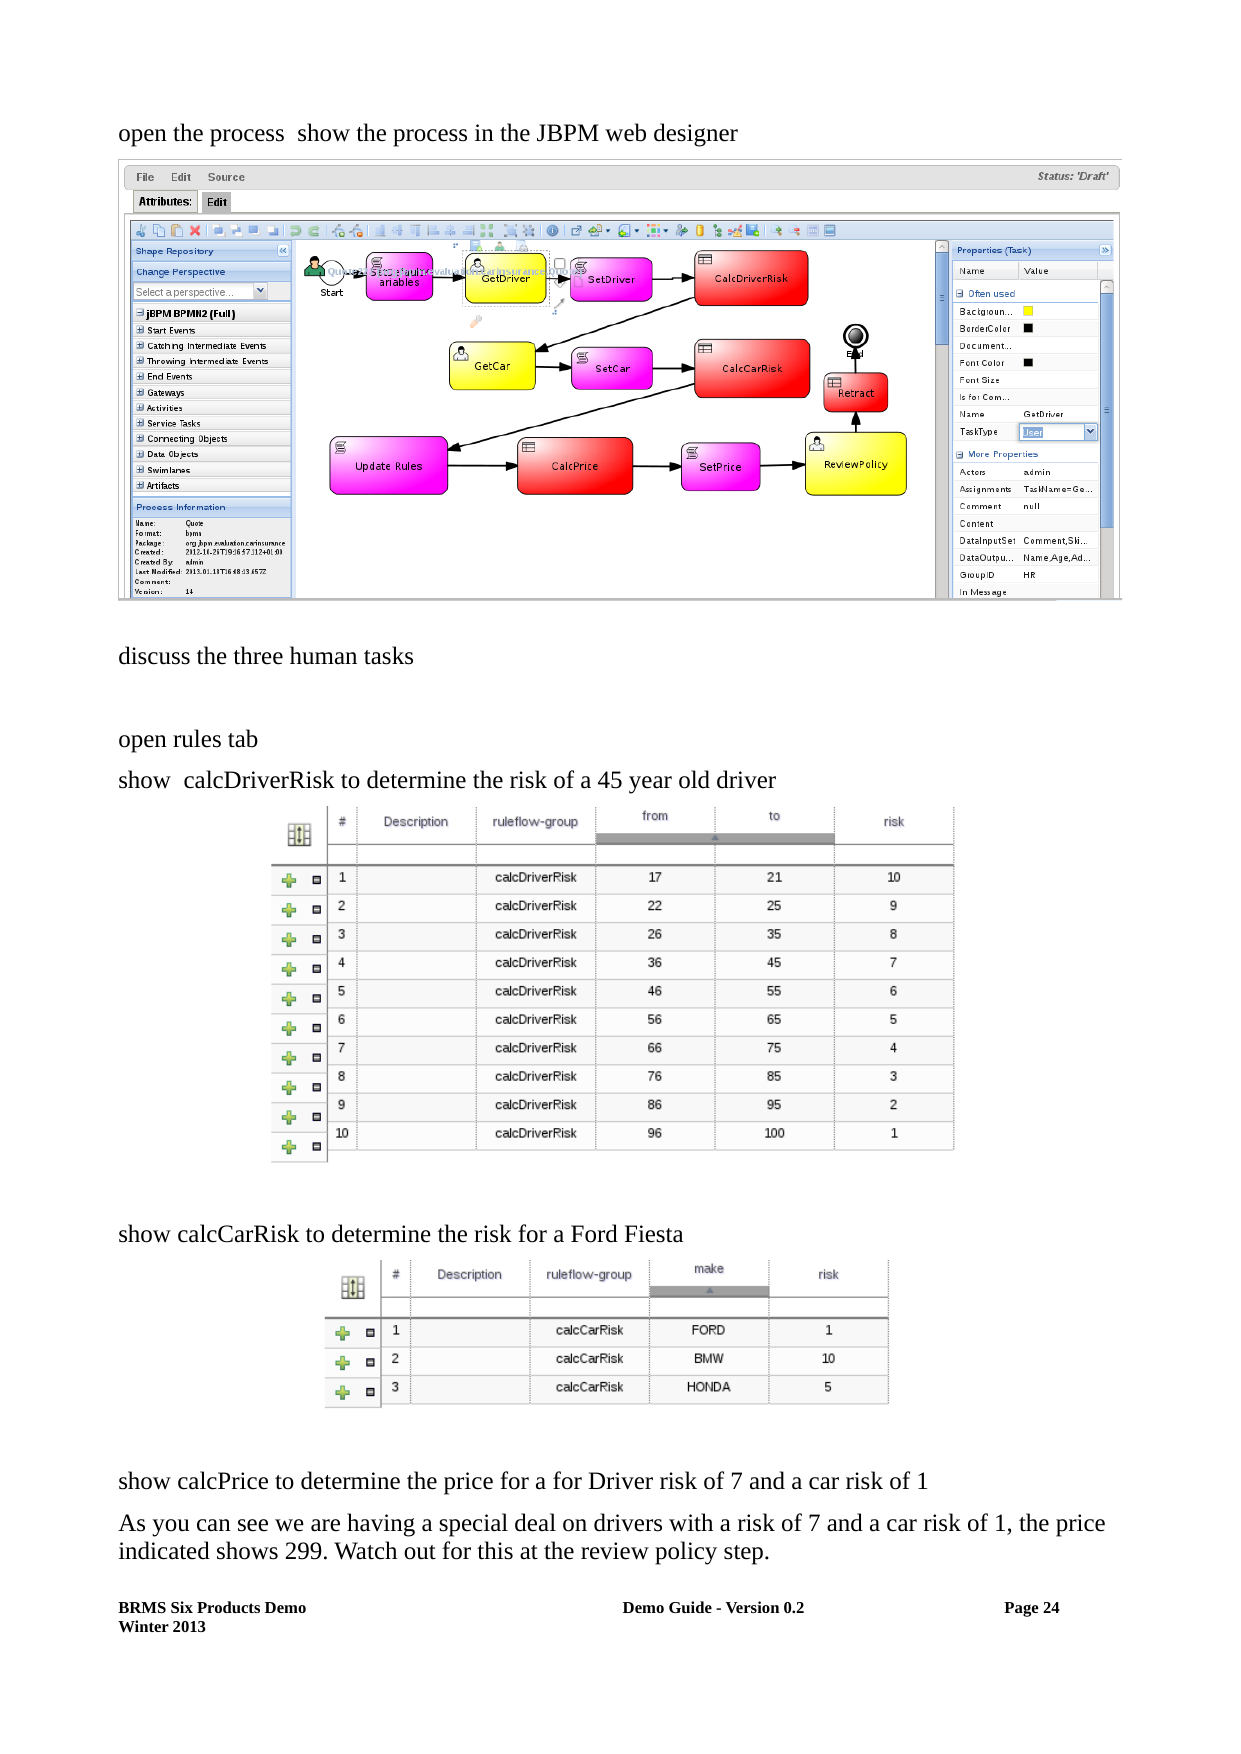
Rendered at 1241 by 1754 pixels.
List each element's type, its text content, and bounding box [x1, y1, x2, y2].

text show calcCarRisk to determine the risk for a Ford Fiesta [118, 1219, 1122, 1248]
picture [118, 159, 1123, 601]
text As you can see we are having a special deal on drivers with a risk of 7 and a car risk of 1, the price indicated shows 299. Watch out for this at the review policy step. [118, 1508, 1122, 1565]
text open rules tab [118, 724, 1122, 753]
picture [269, 806, 971, 1178]
text show calcPrice to determine the price for a for Driver risk of 7 and a car risk of 1 [118, 1466, 1122, 1495]
text show calcDriverRisk to determine the risk of a 45 year old driver [118, 765, 1122, 794]
text discuss the three human tasks [118, 641, 1122, 670]
picture [319, 1260, 921, 1433]
text open the process show the process in the JBPM web designer [118, 118, 1122, 147]
